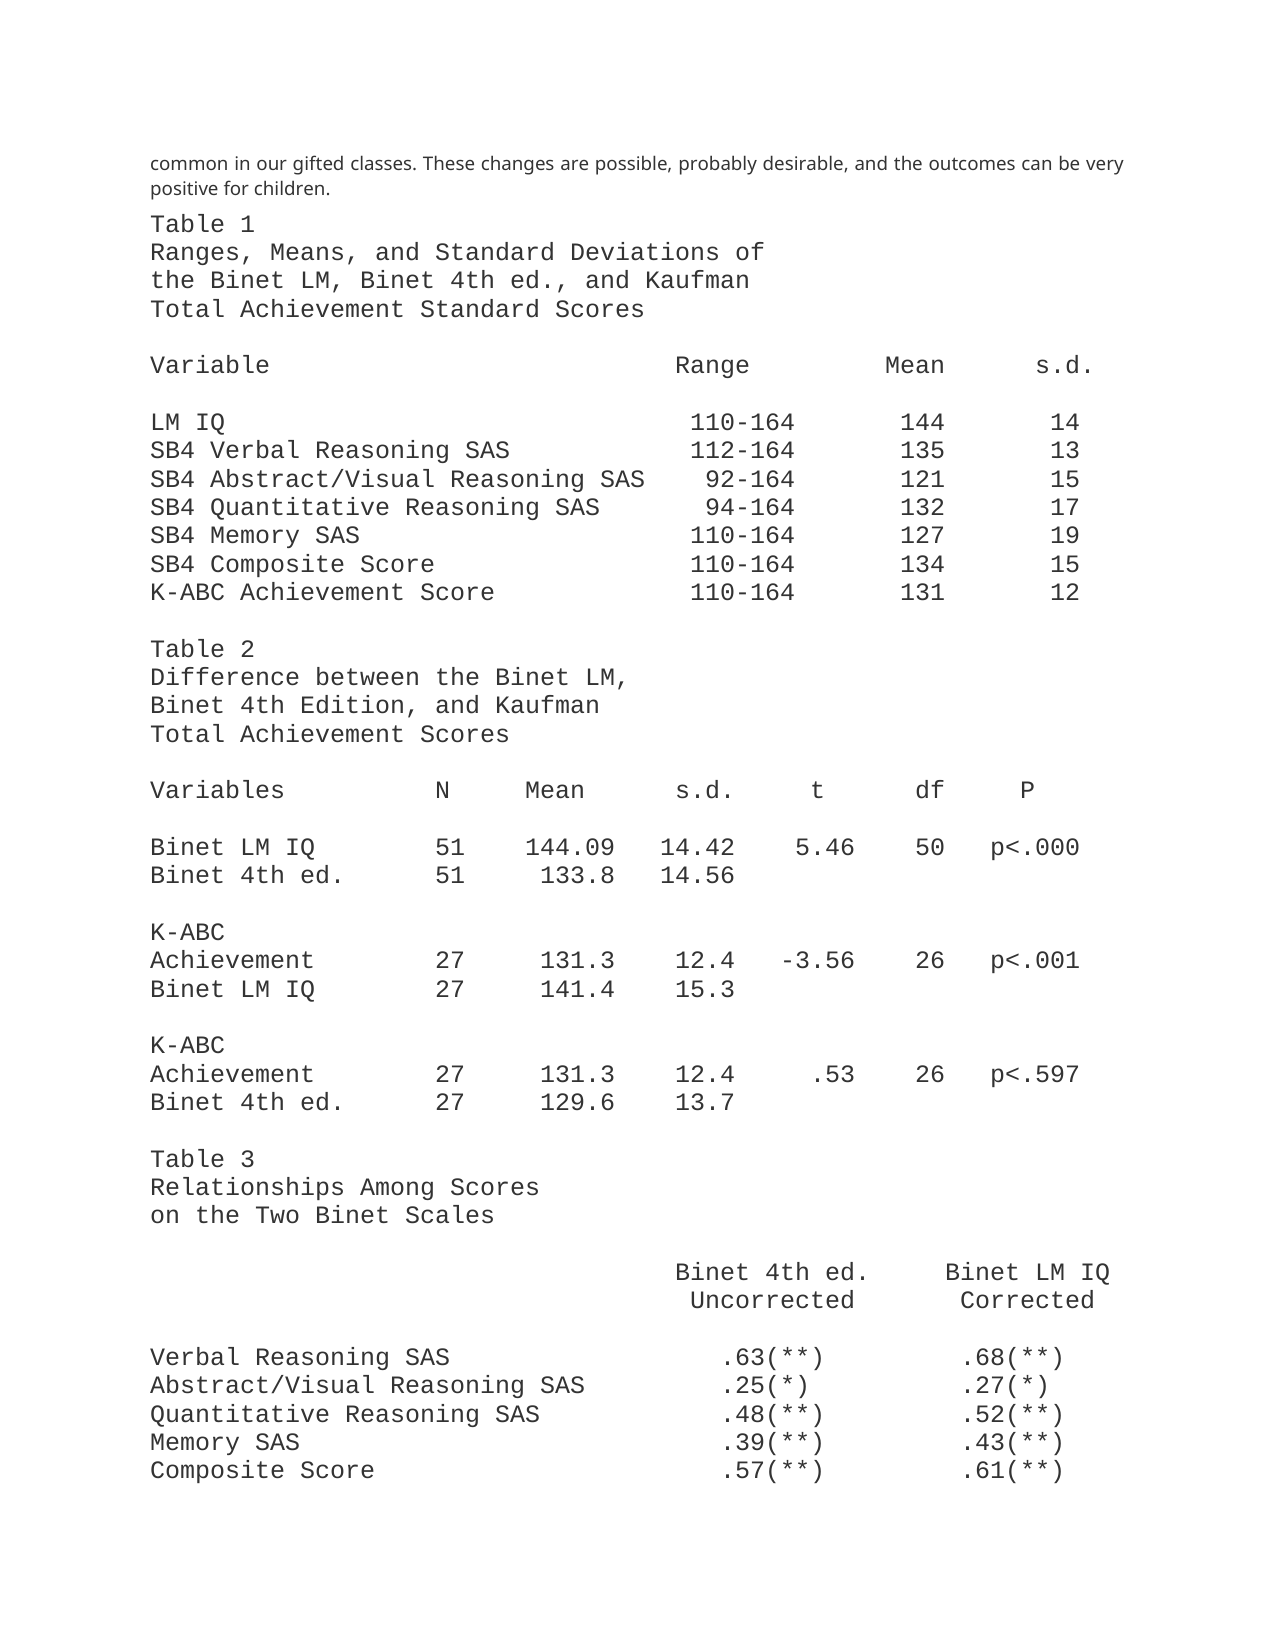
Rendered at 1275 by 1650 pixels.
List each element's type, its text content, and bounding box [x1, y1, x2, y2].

text Binet LM IQ 51 144.09 14.42 5.46 50 p<.000 [150, 835, 1125, 863]
text LM IQ 110-164 144 14 [150, 410, 1125, 438]
text Achievement 27 131.3 12.4 -3.56 26 p<.001 [150, 948, 1125, 976]
text Variables N Mean s.d. t df P [150, 778, 1125, 806]
text K-ABC [150, 920, 1125, 948]
text Difference between the Binet LM, [150, 665, 1125, 693]
text SB4 Composite Score 110-164 134 15 [150, 551, 1125, 580]
text Uncorrected Corrected [150, 1288, 1125, 1316]
text the Binet LM, Binet 4th ed., and Kaufman [150, 268, 1125, 296]
text SB4 Memory SAS 110-164 127 19 [150, 523, 1125, 551]
text Table 2 [150, 636, 1125, 665]
text on the Two Binet Scales [150, 1203, 1125, 1231]
text Ranges, Means, and Standard Deviations of [150, 240, 1125, 268]
text Binet 4th ed. 51 133.8 14.56 [150, 863, 1125, 891]
text Total Achievement Scores [150, 721, 1125, 750]
text Abstract/Visual Reasoning SAS .25(*) .27(*) [150, 1373, 1125, 1401]
text Relationships Among Scores [150, 1175, 1125, 1203]
text Composite Score .57(**) .61(**) [150, 1458, 1125, 1486]
text SB4 Abstract/Visual Reasoning SAS 92-164 121 15 [150, 466, 1125, 495]
text K-ABC Achievement Score 110-164 131 12 [150, 580, 1125, 608]
text Achievement 27 131.3 12.4 .53 26 p<.597 [150, 1061, 1125, 1090]
text Verbal Reasoning SAS .63(**) .68(**) [150, 1345, 1125, 1373]
text common in our gifted classes. These changes are possible, probably desirable, and the outcomes can be very positive for children. [150, 150, 1125, 201]
text Binet 4th Edition, and Kaufman [150, 693, 1125, 721]
text Quantitative Reasoning SAS .48(**) .52(**) [150, 1401, 1125, 1430]
text Table 1 [150, 211, 1125, 240]
text Binet 4th ed. Binet LM IQ [150, 1260, 1125, 1288]
text Variable Range Mean s.d. [150, 353, 1125, 381]
text Table 3 [150, 1146, 1125, 1175]
text SB4 Quantitative Reasoning SAS 94-164 132 17 [150, 495, 1125, 523]
text Total Achievement Standard Scores [150, 296, 1125, 325]
text K-ABC [150, 1033, 1125, 1061]
text Memory SAS .39(**) .43(**) [150, 1430, 1125, 1458]
text Binet LM IQ 27 141.4 15.3 [150, 976, 1125, 1005]
text SB4 Verbal Reasoning SAS 112-164 135 13 [150, 438, 1125, 466]
text Binet 4th ed. 27 129.6 13.7 [150, 1090, 1125, 1118]
